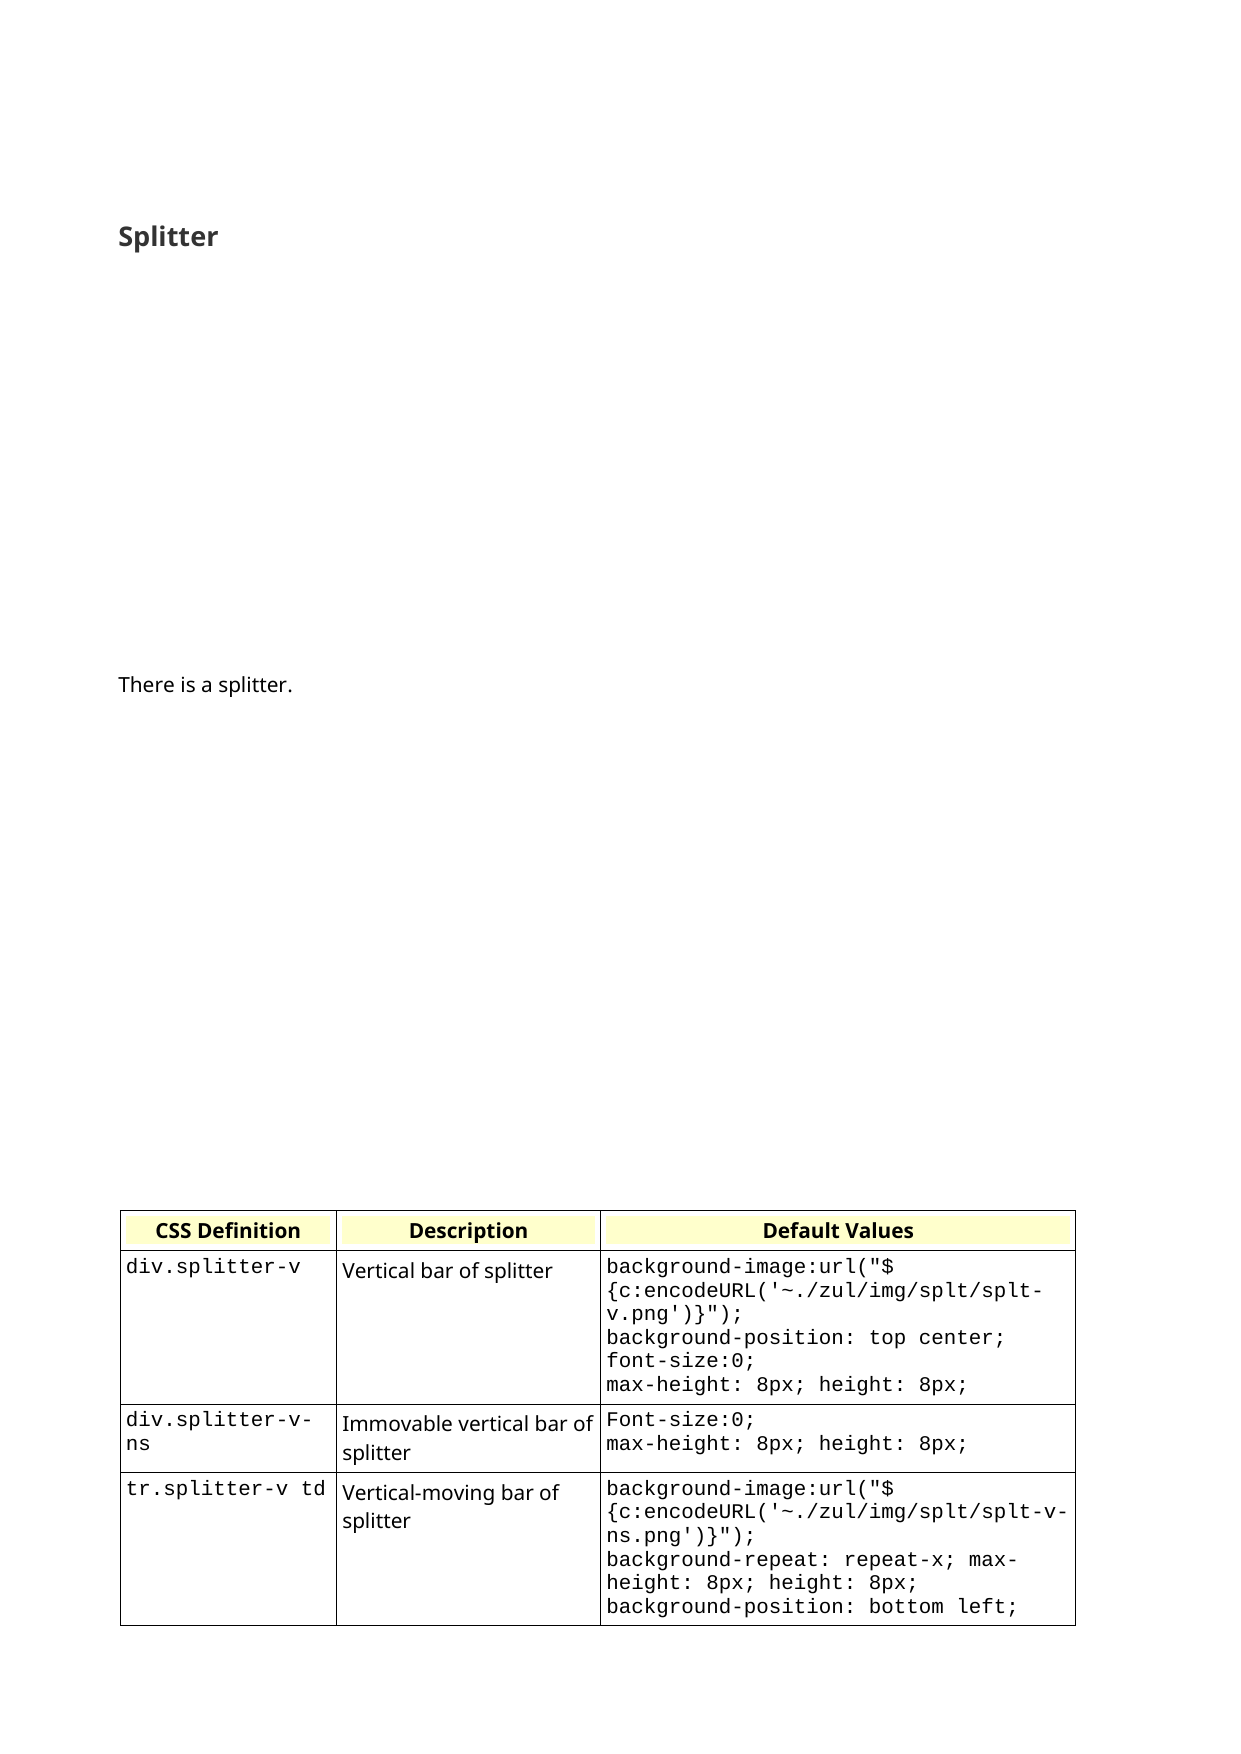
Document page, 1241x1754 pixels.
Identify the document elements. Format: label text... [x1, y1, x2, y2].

table_header Description [337, 1211, 600, 1250]
table_header CSS Definition [121, 1211, 336, 1250]
table_cell background-image:url("${c:encodeURL('~./zul/img/splt/splt-v.png')}"); background-position: top center; font-size:0; max-height: 8px; height: 8px; [601, 1251, 1075, 1404]
table_cell Font-size:0; max-height: 8px; height: 8px; [601, 1405, 1075, 1472]
table_cell tr.splitter-v td [121, 1473, 336, 1625]
table_header Default Values [601, 1211, 1075, 1250]
table_cell Vertical-moving bar of splitter [337, 1473, 600, 1625]
table_cell background-image:url("${c:encodeURL('~./zul/img/splt/splt-v-ns.png')}"); background-repeat: repeat-x; max-height: 8px; height: 8px; background-position: bottom left; [601, 1473, 1075, 1625]
subtitle Splitter [118, 218, 1122, 254]
table_cell Vertical bar of splitter [337, 1251, 600, 1404]
text There is a splitter. [118, 670, 1122, 698]
table_cell Immovable vertical bar of splitter [337, 1405, 600, 1472]
table_cell div.splitter-v [121, 1251, 336, 1404]
table_cell div.splitter-v-ns [121, 1405, 336, 1472]
